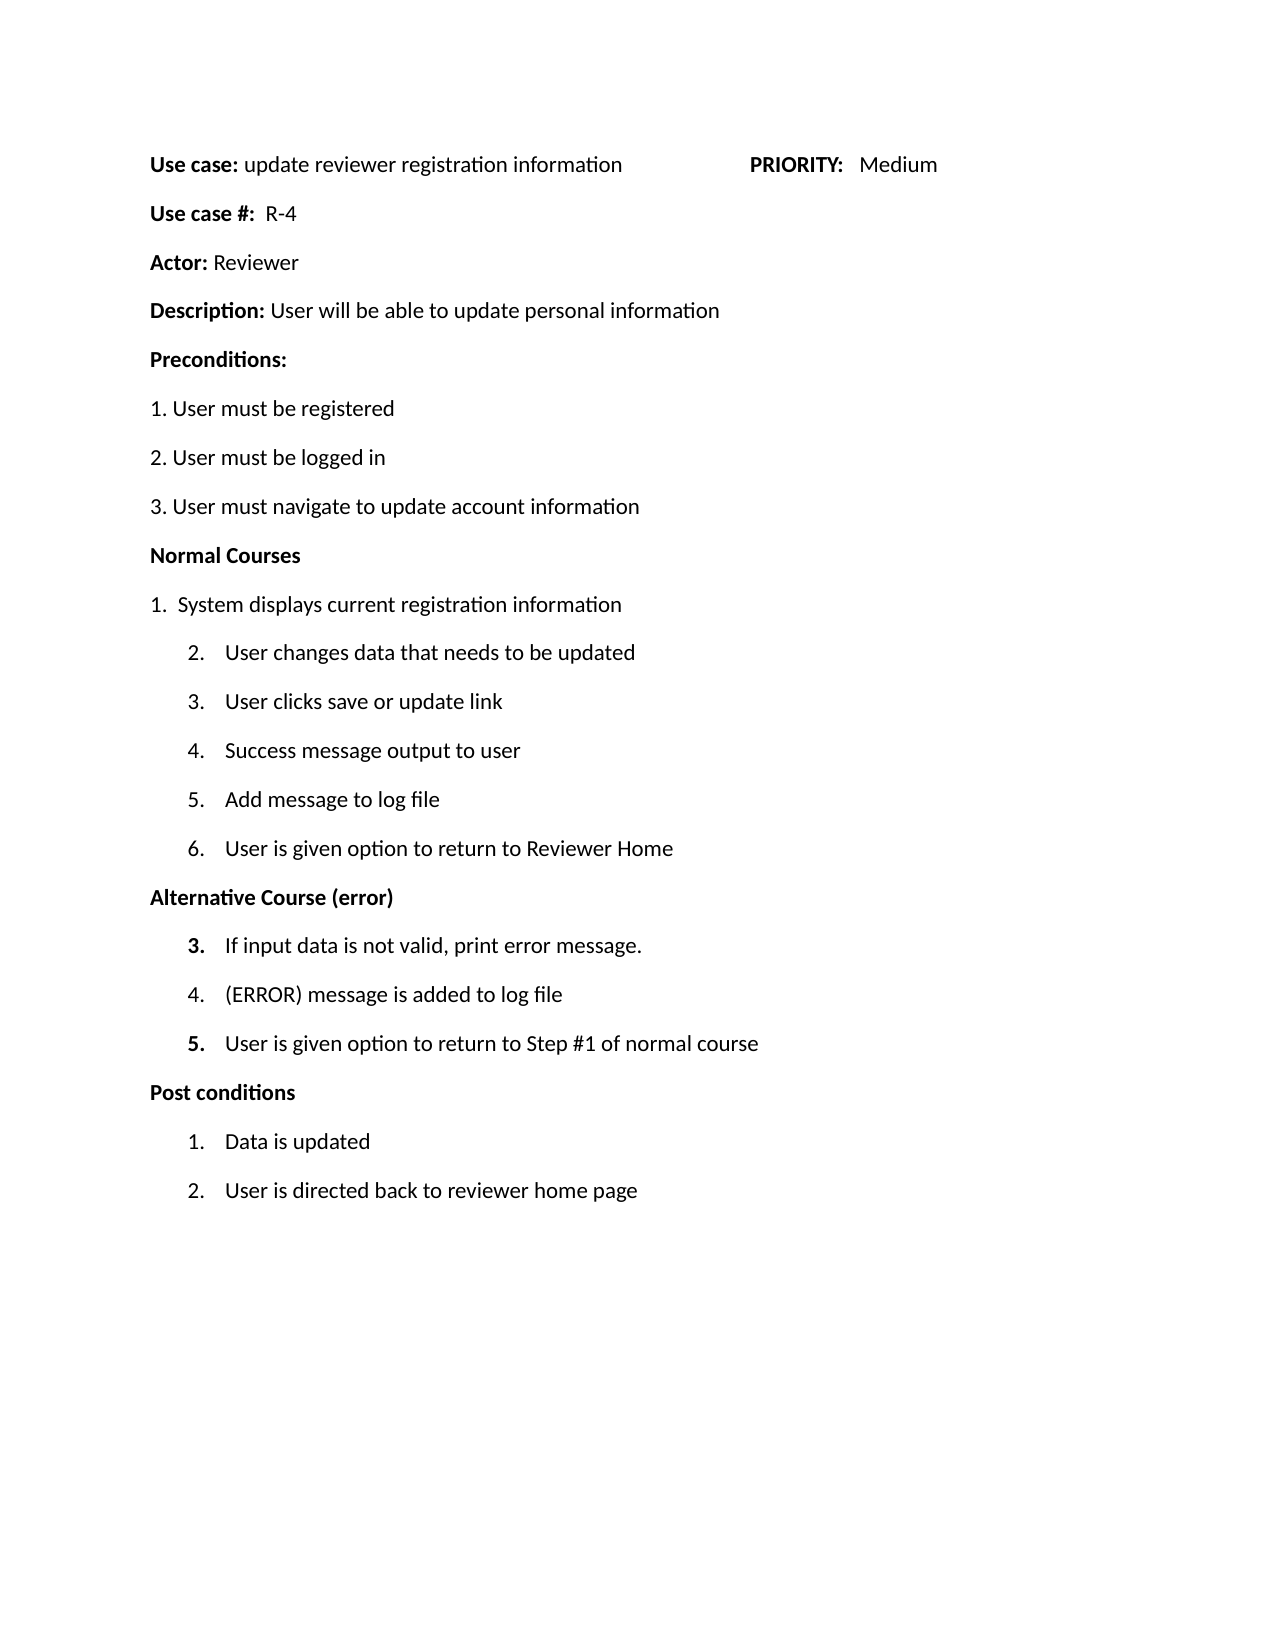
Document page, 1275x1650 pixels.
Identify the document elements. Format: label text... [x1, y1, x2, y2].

list User is given option to return to Step #1 of normal course [187, 1029, 1125, 1057]
text 3. User must navigate to update account information [150, 492, 1125, 520]
text 1. System displays current registration information [150, 590, 1125, 618]
list User changes data that needs to be updated [187, 638, 1125, 667]
text Use case #: R-4 [150, 199, 1125, 227]
text Alternative Course (error) [150, 883, 1125, 911]
list User is given option to return to Reviewer Home [187, 834, 1125, 862]
list (ERROR) message is added to log file [187, 981, 1125, 1008]
list Data is updated [187, 1127, 1125, 1155]
text Actor: Reviewer [150, 248, 1125, 276]
text Normal Courses [150, 541, 1125, 569]
text Preconditions: [150, 345, 1125, 373]
text 2. User must be logged in [150, 443, 1125, 471]
list Add message to log file [187, 785, 1125, 813]
list Success message output to user [187, 736, 1125, 764]
text 1. User must be registered [150, 394, 1125, 422]
text Description: User will be able to update personal information [150, 297, 1125, 324]
list User is directed back to reviewer home page [187, 1176, 1125, 1204]
text Use case: update reviewer registration information PRIORITY: Medium [150, 150, 1125, 178]
list If input data is not valid, print error message. [187, 932, 1125, 960]
text Post conditions [150, 1078, 1125, 1106]
